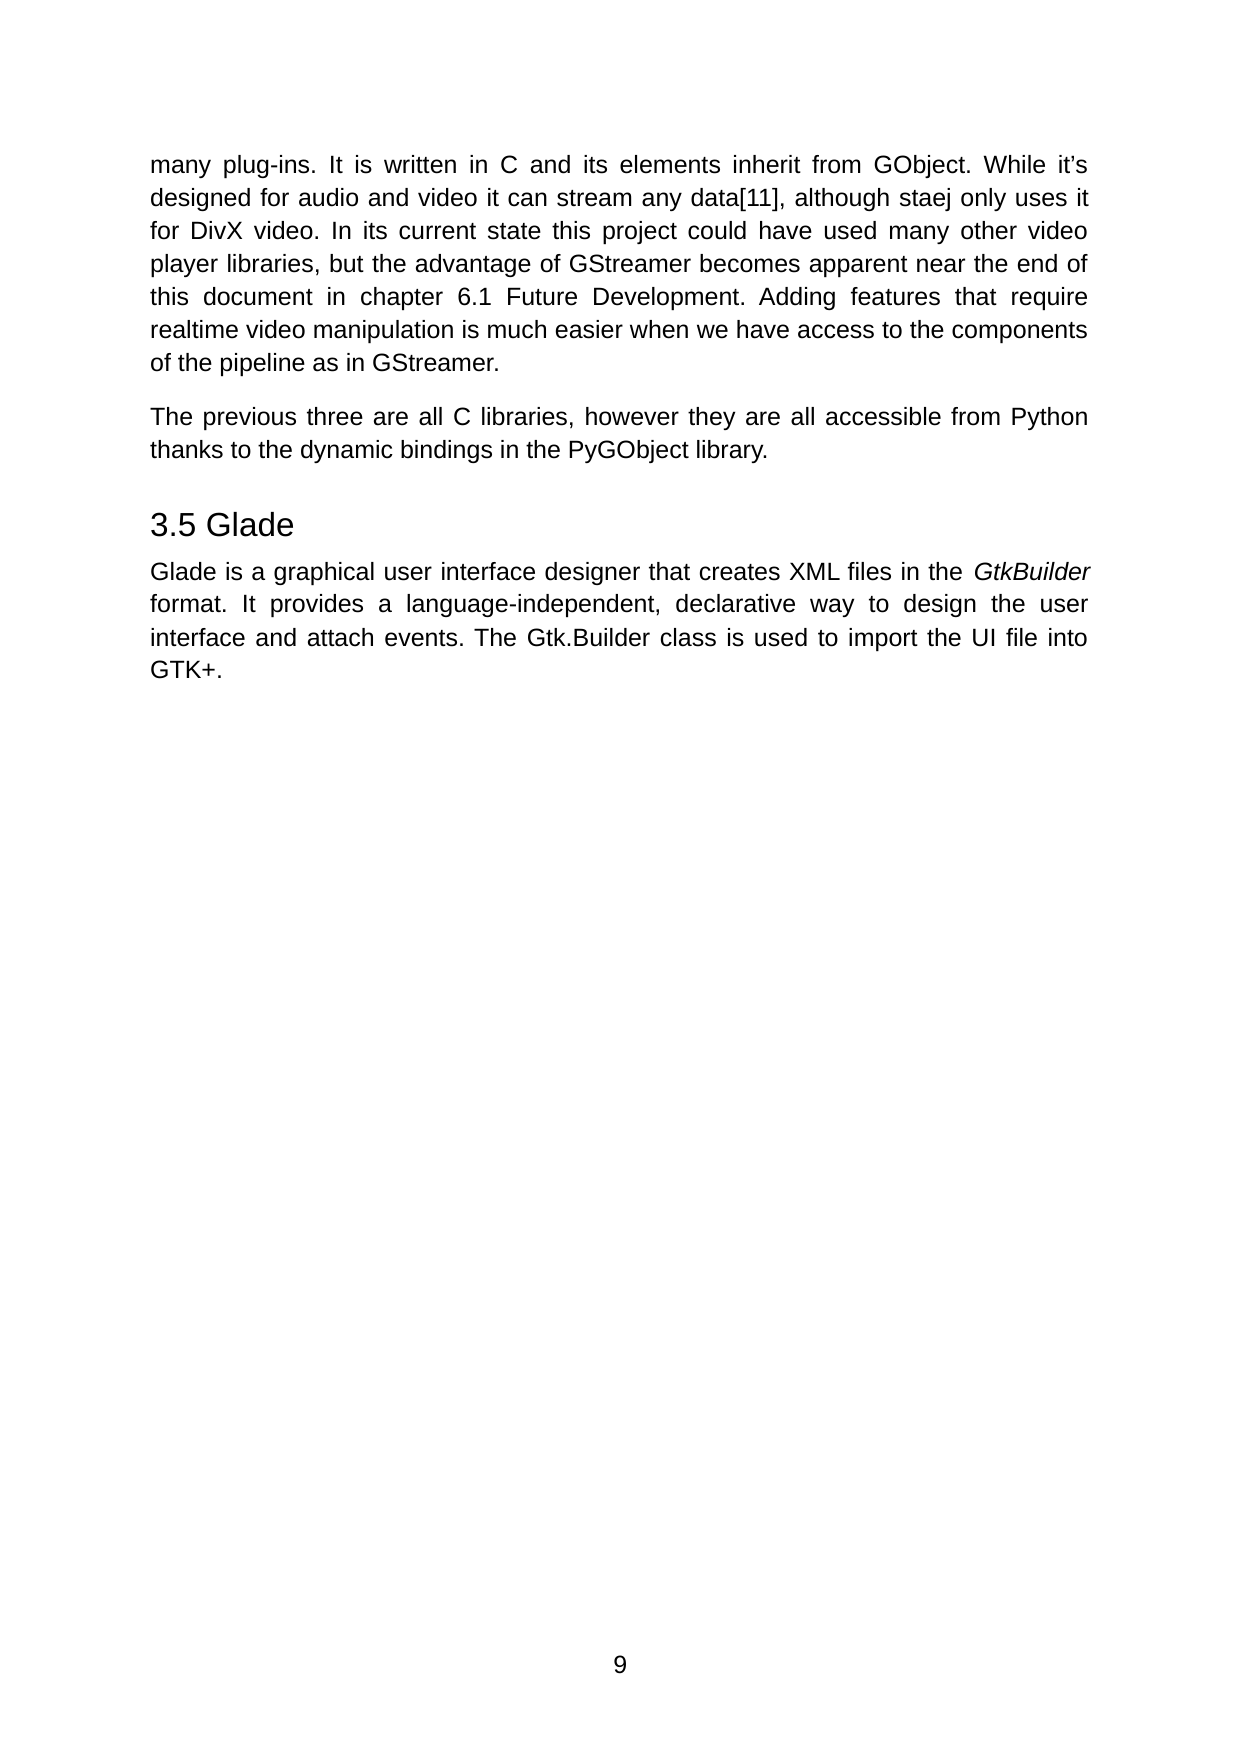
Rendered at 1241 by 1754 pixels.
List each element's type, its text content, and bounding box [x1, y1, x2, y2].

text The previous three are all C libraries, however they are all accessible from Python thanks to the dynamic bindings in the PyGObject library. [150, 402, 1090, 464]
text many plug-ins. It is written in C and its elements inherit from GObject. While it’s designed for audio and video it can stream any data[11], although staej only uses it for DivX video. In its current state this project could have used many other video player libraries, but the advantage of GStreamer becomes apparent near the end of this document in chapter 6.1 Future Development. Adding features that require realtime video manipulation is much easier when we have access to the components of the pipeline as in GStreamer. [150, 150, 1090, 377]
subtitle 3.5 Glade [150, 506, 1090, 544]
text Glade is a graphical user interface designer that creates XML files in the GtkBuilder format. It provides a language-independent, declarative way to design the user interface and attach events. The Gtk.Builder class is used to import the UI file into GTK+. [150, 556, 1090, 684]
